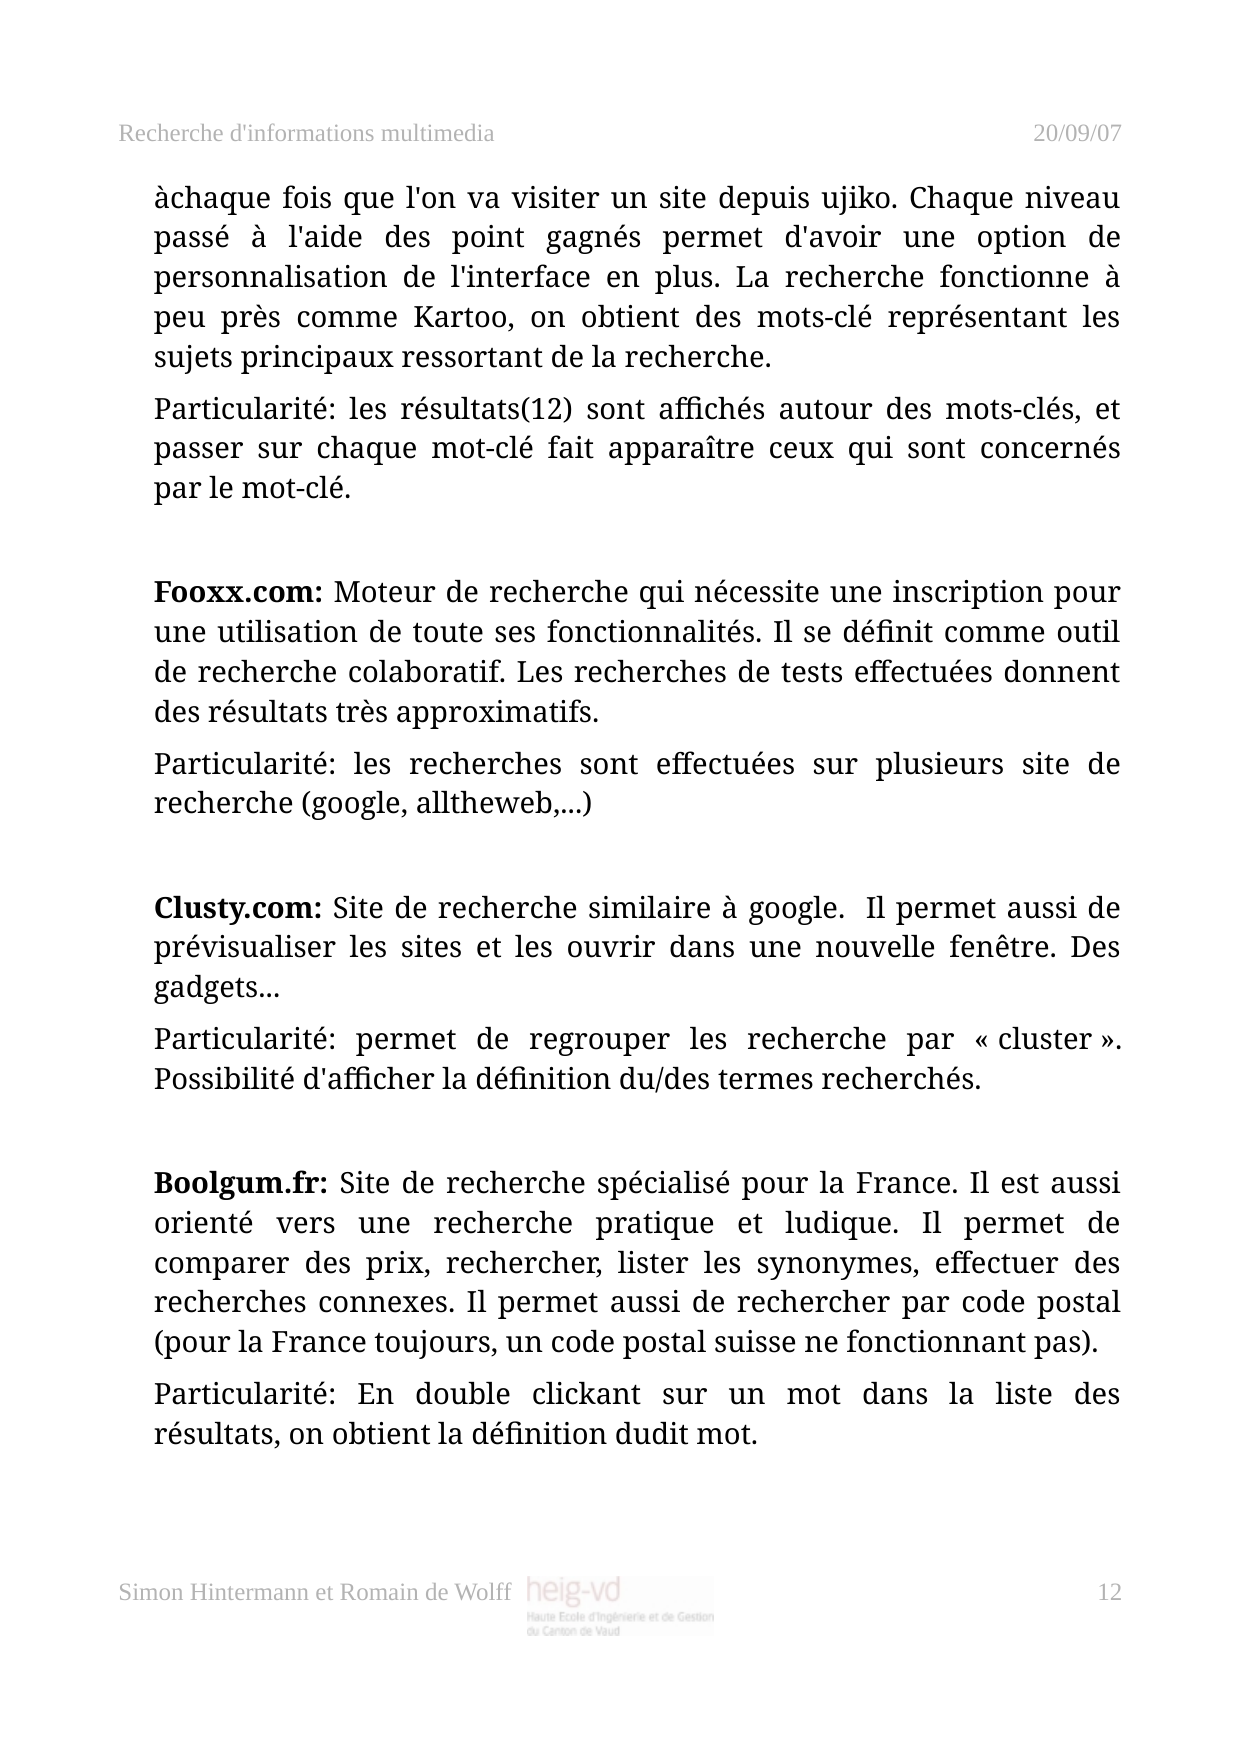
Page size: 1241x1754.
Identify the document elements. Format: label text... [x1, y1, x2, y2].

text Clusty.com: Site de recherche similaire à google. Il permet aussi de prévisualiser les sites et les ouvrir dans une nouvelle fenêtre. Des gadgets... [153, 887, 1122, 1006]
text Boolgum.fr: Site de recherche spécialisé pour la France. Il est aussi orienté vers une recherche pratique et ludique. Il permet de comparer des prix, rechercher, lister les synonymes, effectuer des recherches connexes. Il permet aussi de rechercher par code postal (pour la France toujours, un code postal suisse ne fonctionnant pas). [153, 1163, 1122, 1361]
text Fooxx.com: Moteur de recherche qui nécessite une inscription pour une utilisation de toute ses fonctionnalités. Il se définit comme outil de recherche colaboratif. Les recherches de tests effectuées donnent des résultats très approximatifs. [153, 572, 1122, 731]
text Particularité: les recherches sont effectuées sur plusieurs site de recherche (google, alltheweb,...) [153, 743, 1122, 822]
text Particularité: permet de regrouper les recherche par « cluster ». Possibilité d'afficher la définition du/des termes recherchés. [153, 1019, 1122, 1098]
text àchaque fois que l'on va visiter un site depuis ujiko. Chaque niveau passé à l'aide des point gagnés permet d'avoir une option de personnalisation de l'interface en plus. La recherche fonctionne à peu près comme Kartoo, on obtient des mots-clé représentant les sujets principaux ressortant de la recherche. [153, 177, 1122, 376]
text Particularité: En double clickant sur un mot dans la liste des résultats, on obtient la définition dudit mot. [153, 1374, 1122, 1453]
picture [527, 1576, 714, 1636]
text Particularité: les résultats(12) sont affichés autour des mots-clés, et passer sur chaque mot-clé fait apparaître ceux qui sont concernés par le mot-clé. [153, 388, 1122, 507]
